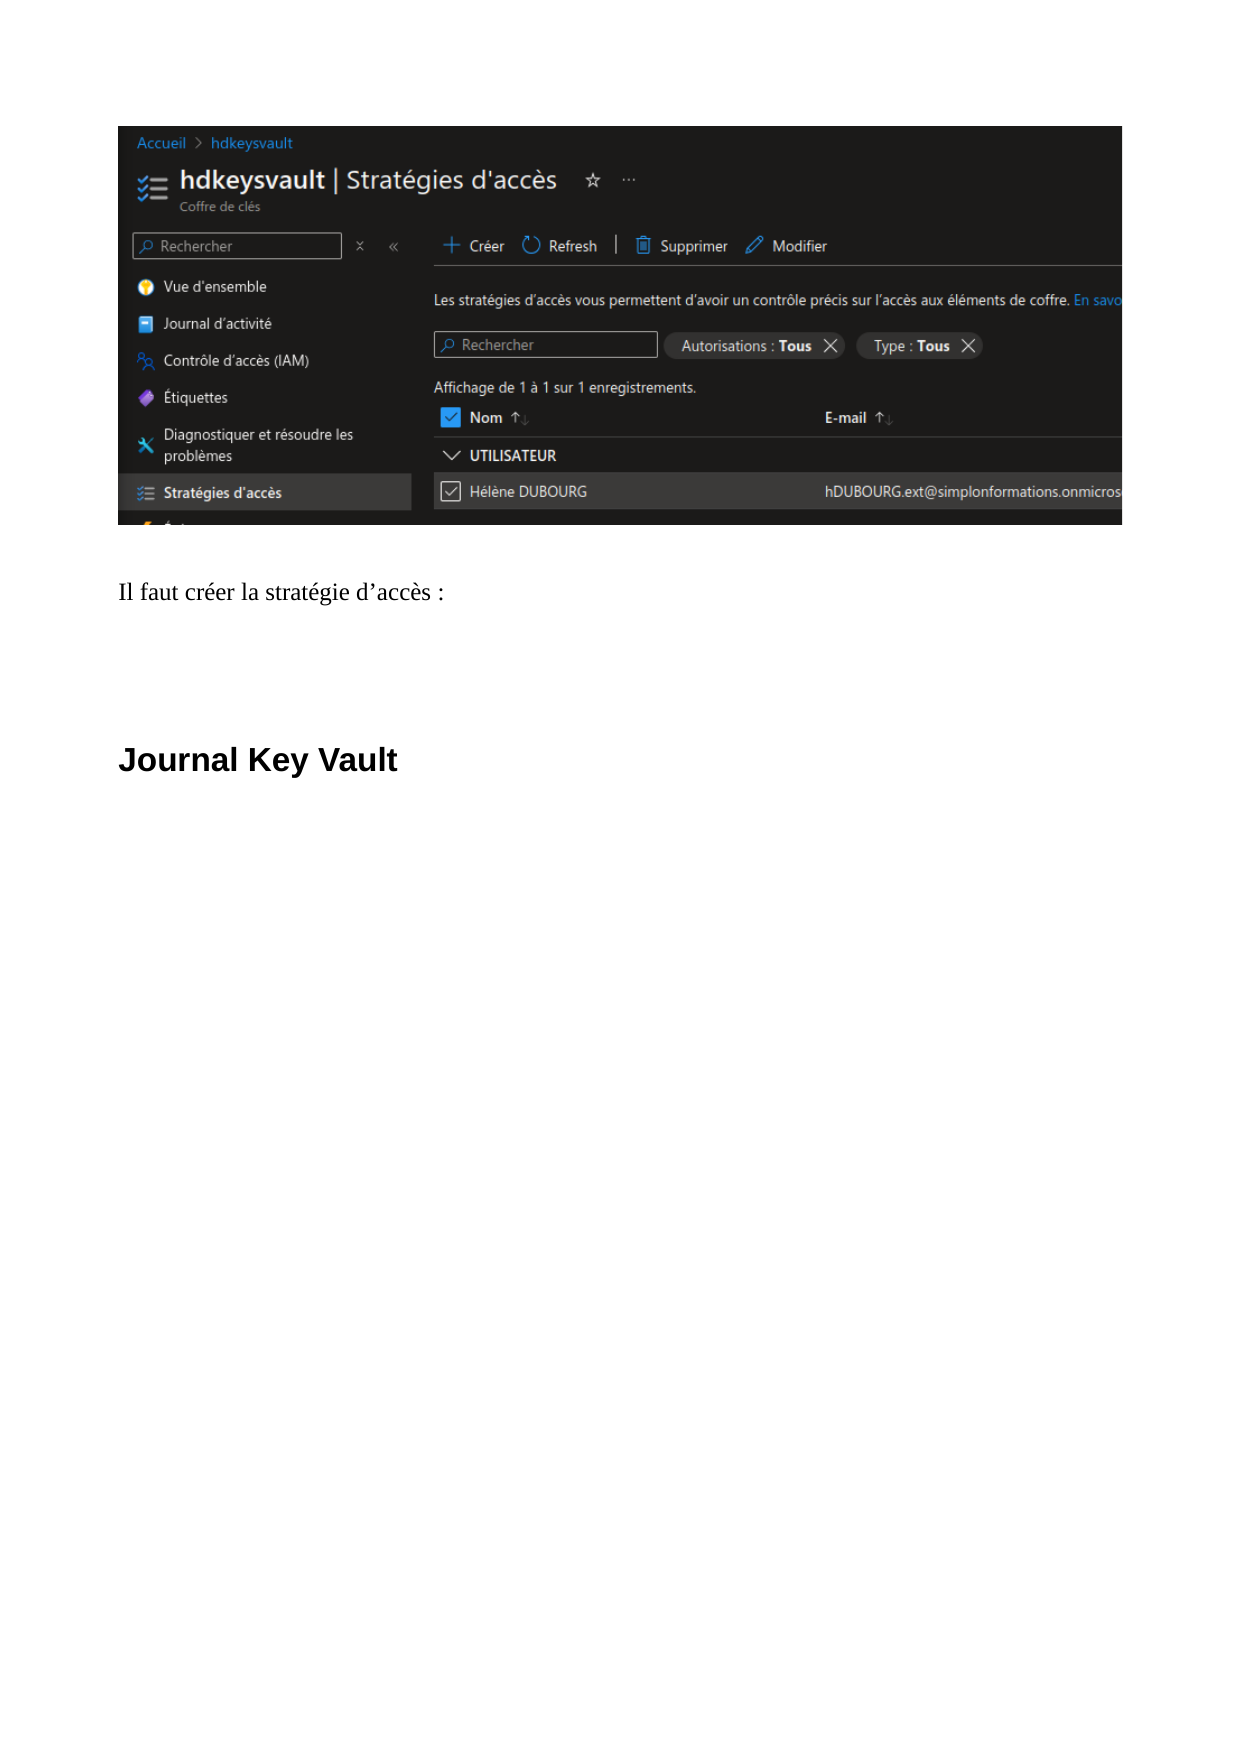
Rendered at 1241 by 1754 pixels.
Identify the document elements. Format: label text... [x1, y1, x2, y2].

text Il faut créer la stratégie d’accès : [118, 577, 1122, 605]
picture [118, 126, 1123, 525]
subtitle Journal Key Vault [118, 740, 1122, 779]
